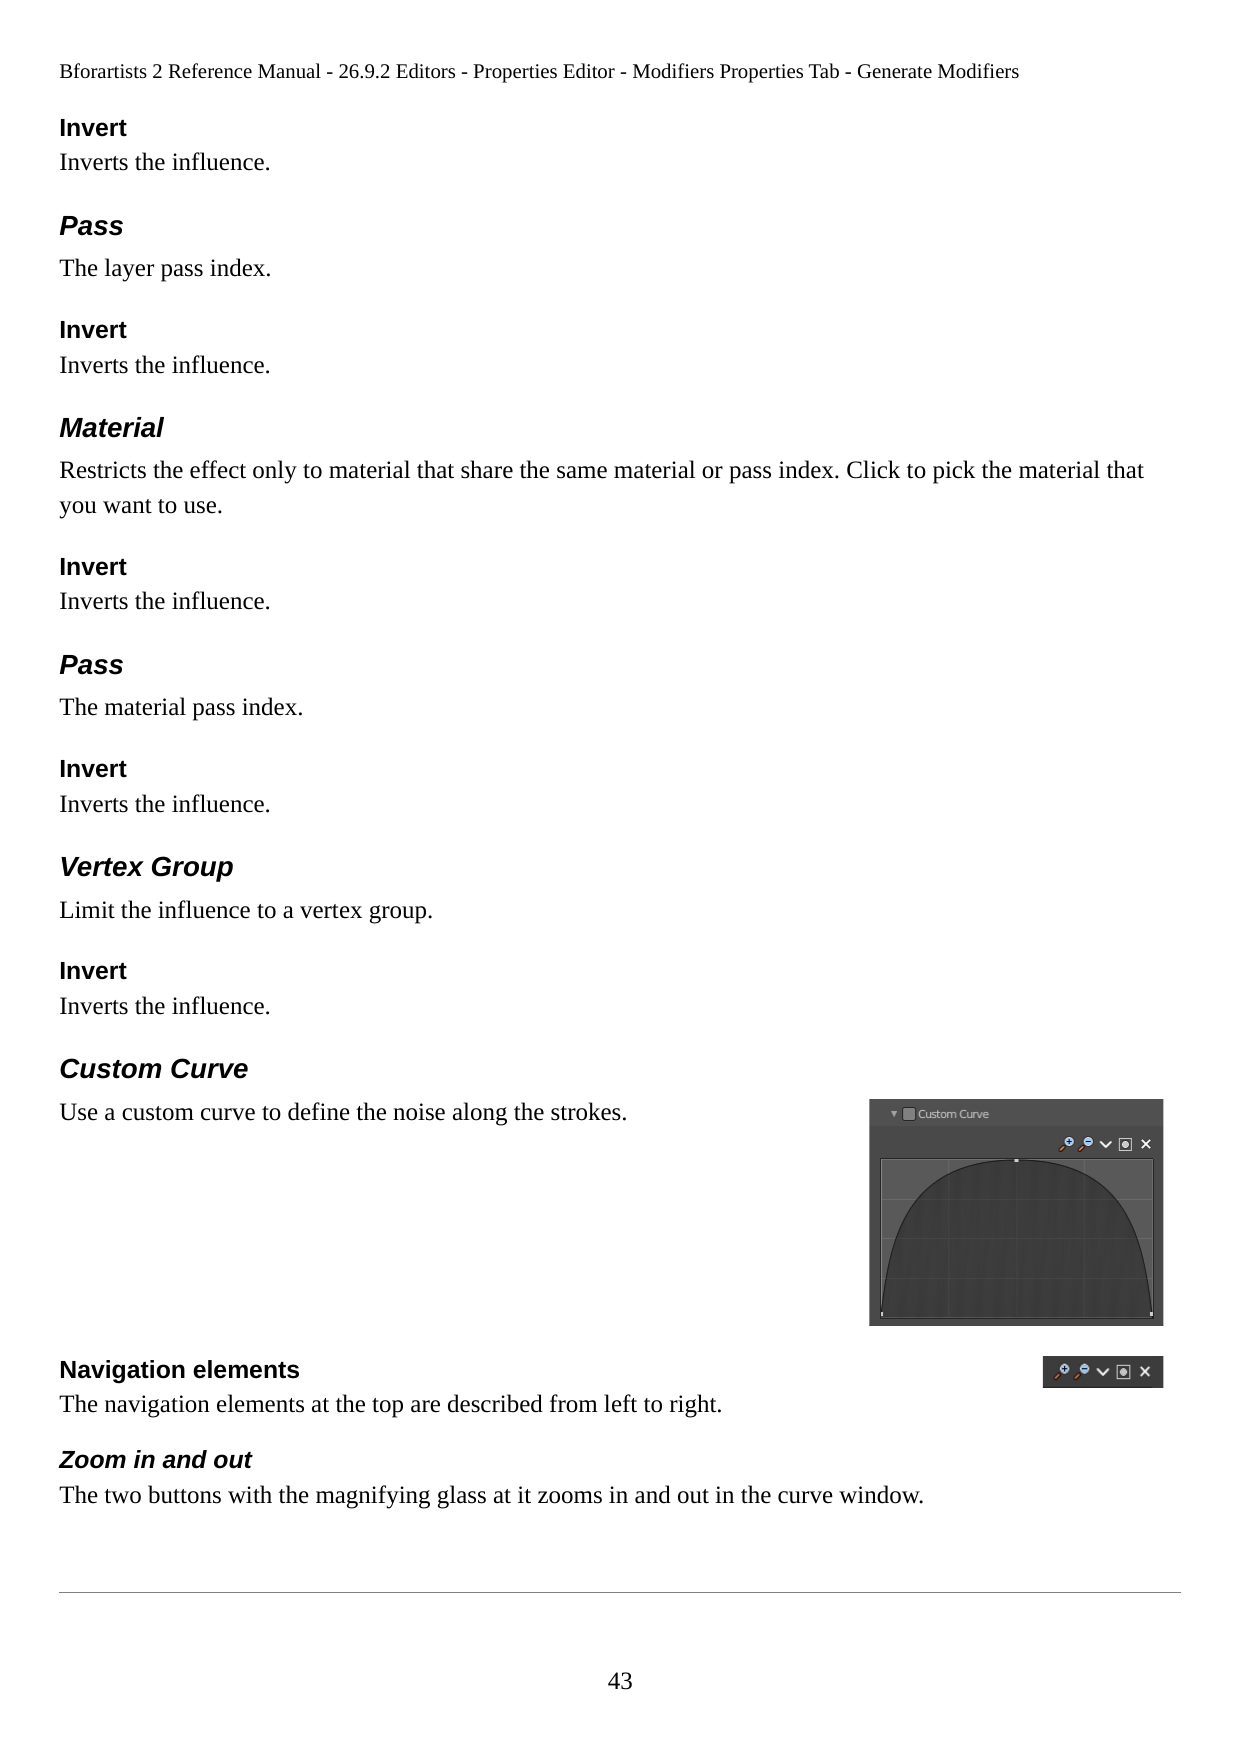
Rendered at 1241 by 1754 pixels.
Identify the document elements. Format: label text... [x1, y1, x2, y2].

subtitle Invert [59, 956, 1181, 985]
text Inverts the influence. [59, 586, 1181, 615]
text Inverts the influence. [59, 991, 1181, 1020]
text Inverts the influence. [59, 147, 1181, 176]
text Inverts the influence. [59, 789, 1181, 817]
subtitle Navigation elements [59, 1355, 1181, 1383]
subtitle Custom Curve [59, 1053, 1181, 1084]
subtitle Invert [59, 754, 1181, 782]
text The material pass index. [59, 692, 1181, 721]
subtitle Vertex Group [59, 850, 1181, 882]
subtitle Invert [59, 315, 1181, 343]
subtitle Material [59, 411, 1181, 443]
subtitle Zoom in and out [59, 1445, 1181, 1473]
picture [869, 1099, 1164, 1326]
subtitle Pass [59, 209, 1181, 241]
text The navigation elements at the top are described from left to right. [59, 1389, 1181, 1418]
text The two buttons with the magnifying glass at it zooms in and out in the curve window. [59, 1480, 1181, 1508]
text The layer pass index. [59, 253, 1181, 282]
subtitle Invert [59, 113, 1181, 141]
subtitle Pass [59, 648, 1181, 680]
text Inverts the influence. [59, 350, 1181, 378]
picture [1042, 1356, 1164, 1388]
subtitle Invert [59, 552, 1181, 580]
text Limit the influence to a vertex group. [59, 895, 1181, 923]
text Restricts the effect only to material that share the same material or pass index. Click to pick the material that you want to use. [59, 456, 1181, 519]
text Use a custom curve to define the noise along the strokes. [59, 1097, 1181, 1126]
